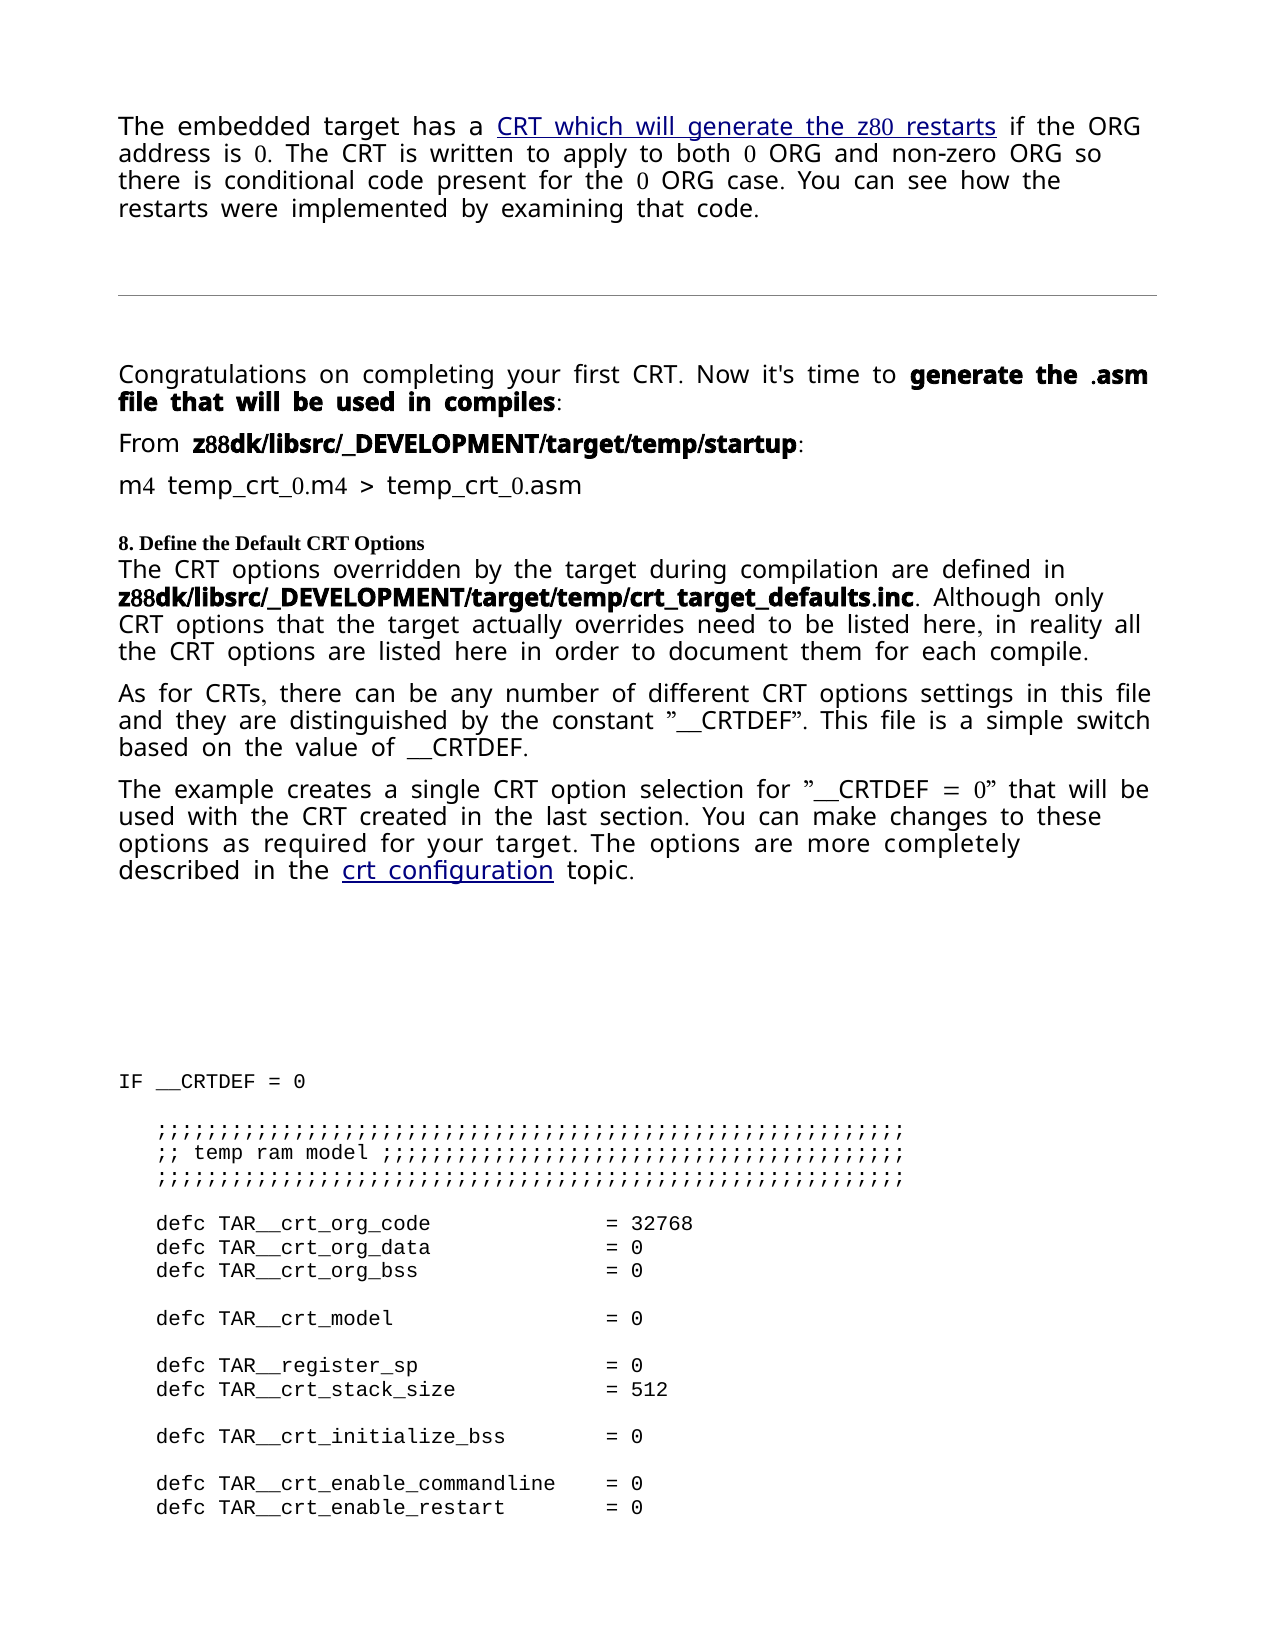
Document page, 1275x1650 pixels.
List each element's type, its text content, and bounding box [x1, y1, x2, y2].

text The CRT options overridden by the target during compilation are defined in z88dk/libsrc/_DEVELOPMENT/target/temp/crt_target_defaults.inc. Although only CRT options that the target actually overrides need to be listed here, in reality all the CRT options are listed here in order to document them for each compile. [118, 561, 1157, 666]
text defc TAR__crt_initialize_bss = 0 [118, 1426, 1157, 1450]
text The example creates a single CRT option selection for ”__CRTDEF = 0” that will be used with the CRT created in the last section. You can make changes to these options as required for your target. The options are more completely described in the crt configuration topic. [118, 781, 1157, 885]
text IF __CRTDEF = 0 [118, 1071, 1157, 1095]
text ;;;;;;;;;;;;;;;;;;;;;;;;;;;;;;;;;;;;;;;;;;;;;;;;;;;;;;;;;;;; [118, 1166, 1157, 1189]
text defc TAR__crt_enable_restart = 0 [118, 1497, 1157, 1521]
text m4 temp_crt_0.m4 > temp_crt_0.asm [118, 477, 1157, 499]
text defc TAR__crt_enable_commandline = 0 [118, 1473, 1157, 1497]
text defc TAR__register_sp = 0 [118, 1355, 1157, 1379]
text defc TAR__crt_model = 0 [118, 1308, 1157, 1331]
subtitle 8. Define the Default CRT Options [118, 531, 1157, 555]
text defc TAR__crt_org_bss = 0 [118, 1261, 1157, 1284]
text As for CRTs, there can be any number of different CRT options settings in this file and they are distinguished by the constant ”__CRTDEF”. This file is a simple switch based on the value of __CRTDEF. [118, 685, 1157, 762]
text defc TAR__crt_org_data = 0 [118, 1237, 1157, 1261]
text defc TAR__crt_stack_size = 512 [118, 1379, 1157, 1402]
text The embedded target has a CRT which will generate the z80 restarts if the ORG address is 0. The CRT is written to apply to both 0 ORG and non-zero ORG so there is conditional code present for the 0 ORG case. You can see how the restarts were implemented by examining that code. [118, 118, 1157, 222]
text From z88dk/libsrc/_DEVELOPMENT/target/temp/startup: [118, 435, 701, 458]
text ;; temp ram model ;;;;;;;;;;;;;;;;;;;;;;;;;;;;;;;;;;;;;;;;;; [118, 1142, 1157, 1166]
text From z88dk/libsrc/_DEVELOPMENT/target/temp/startup: [688, 435, 1157, 458]
text defc TAR__crt_org_code = 32768 [118, 1213, 1157, 1237]
text Congratulations on completing your first CRT. Now it's time to generate the .asm file that will be used in compiles: [118, 366, 1157, 416]
text ;;;;;;;;;;;;;;;;;;;;;;;;;;;;;;;;;;;;;;;;;;;;;;;;;;;;;;;;;;;; [118, 1119, 1157, 1142]
